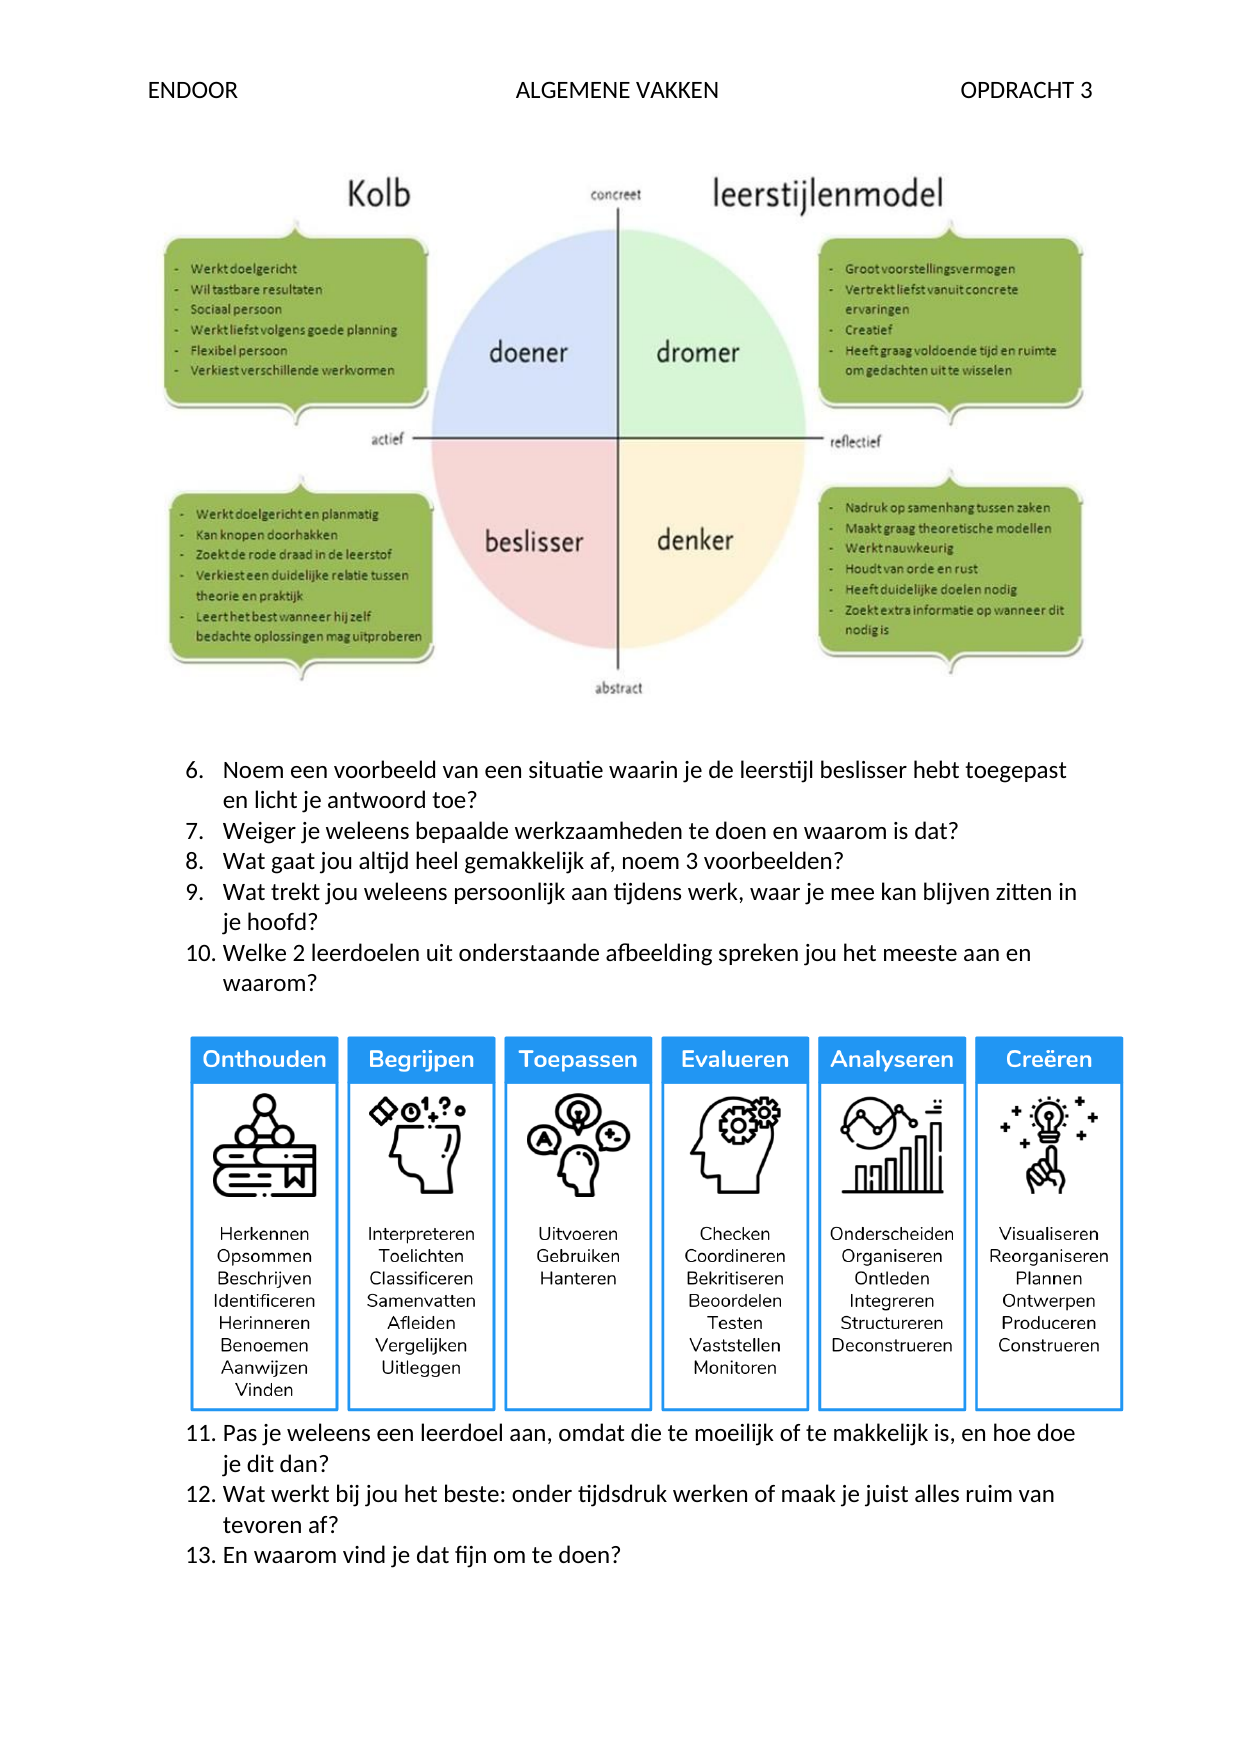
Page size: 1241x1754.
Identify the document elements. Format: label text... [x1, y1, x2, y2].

list Wat gaat jou altijd heel gemakkelijk af, noem 3 voorbeelden? [185, 845, 1093, 876]
list Weiger je weleens bepaalde werkzaamheden te doen en waarom is dat? [185, 815, 1093, 845]
list Noem een voorbeeld van een situatie waarin je de leerstijl beslisser hebt toegepast en licht je antwoord toe? [185, 754, 1093, 815]
list En waarom vind je dat fijn om te doen? [185, 1539, 1093, 1570]
picture [147, 147, 1103, 724]
list Wat trekt jou weleens persoonlijk aan tijdens werk, waar je mee kan blijven zitten in je hoofd? [185, 876, 1093, 937]
list Pas je weleens een leerdoel aan, omdat die te moeilijk of te makkelijk is, en hoe doe je dit dan? [185, 1418, 1093, 1478]
list Wat werkt bij jou het beste: onder tijdsdruk werken of maak je juist alles ruim van tevoren af? [185, 1478, 1093, 1539]
list Welke 2 leerdoelen uit onderstaande afbeelding spreken jou het meeste aan en waarom? [185, 937, 1093, 998]
picture [185, 1028, 1130, 1418]
